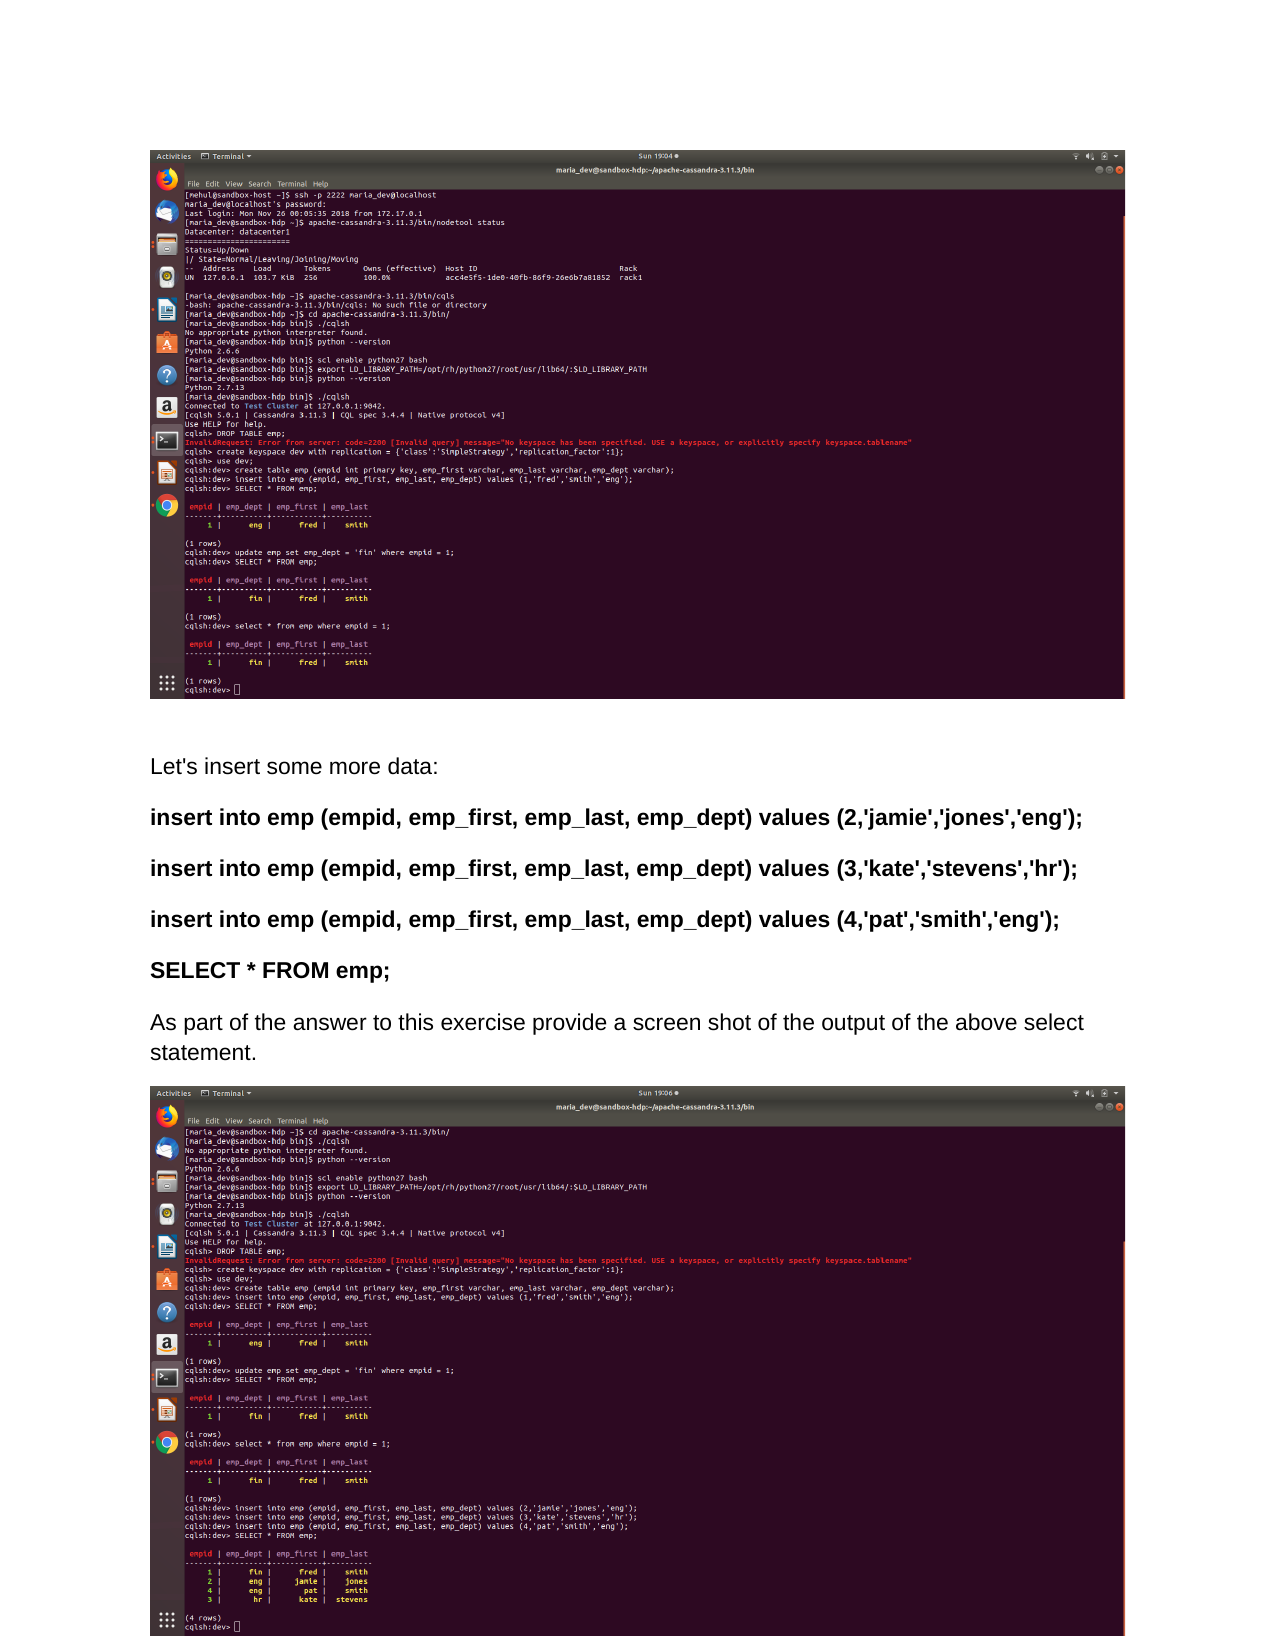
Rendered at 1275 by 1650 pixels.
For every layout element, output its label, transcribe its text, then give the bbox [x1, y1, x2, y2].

text insert into emp (empid, emp_first, emp_last, emp_dept) values (4,'pat','smith','eng'); [150, 906, 1125, 933]
text As part of the answer to this exercise provide a screen shot of the output of the above select statement. [150, 1008, 1125, 1065]
picture [150, 150, 1125, 699]
picture [150, 1086, 1125, 1636]
text insert into emp (empid, emp_first, emp_last, emp_dept) values (3,'kate','stevens','hr'); [150, 855, 1125, 882]
text SELECT * FROM emp; [150, 957, 1125, 984]
text insert into emp (empid, emp_first, emp_last, emp_dept) values (2,'jamie','jones','eng'); [150, 804, 1125, 831]
text Let's insert some more data: [150, 753, 1125, 780]
